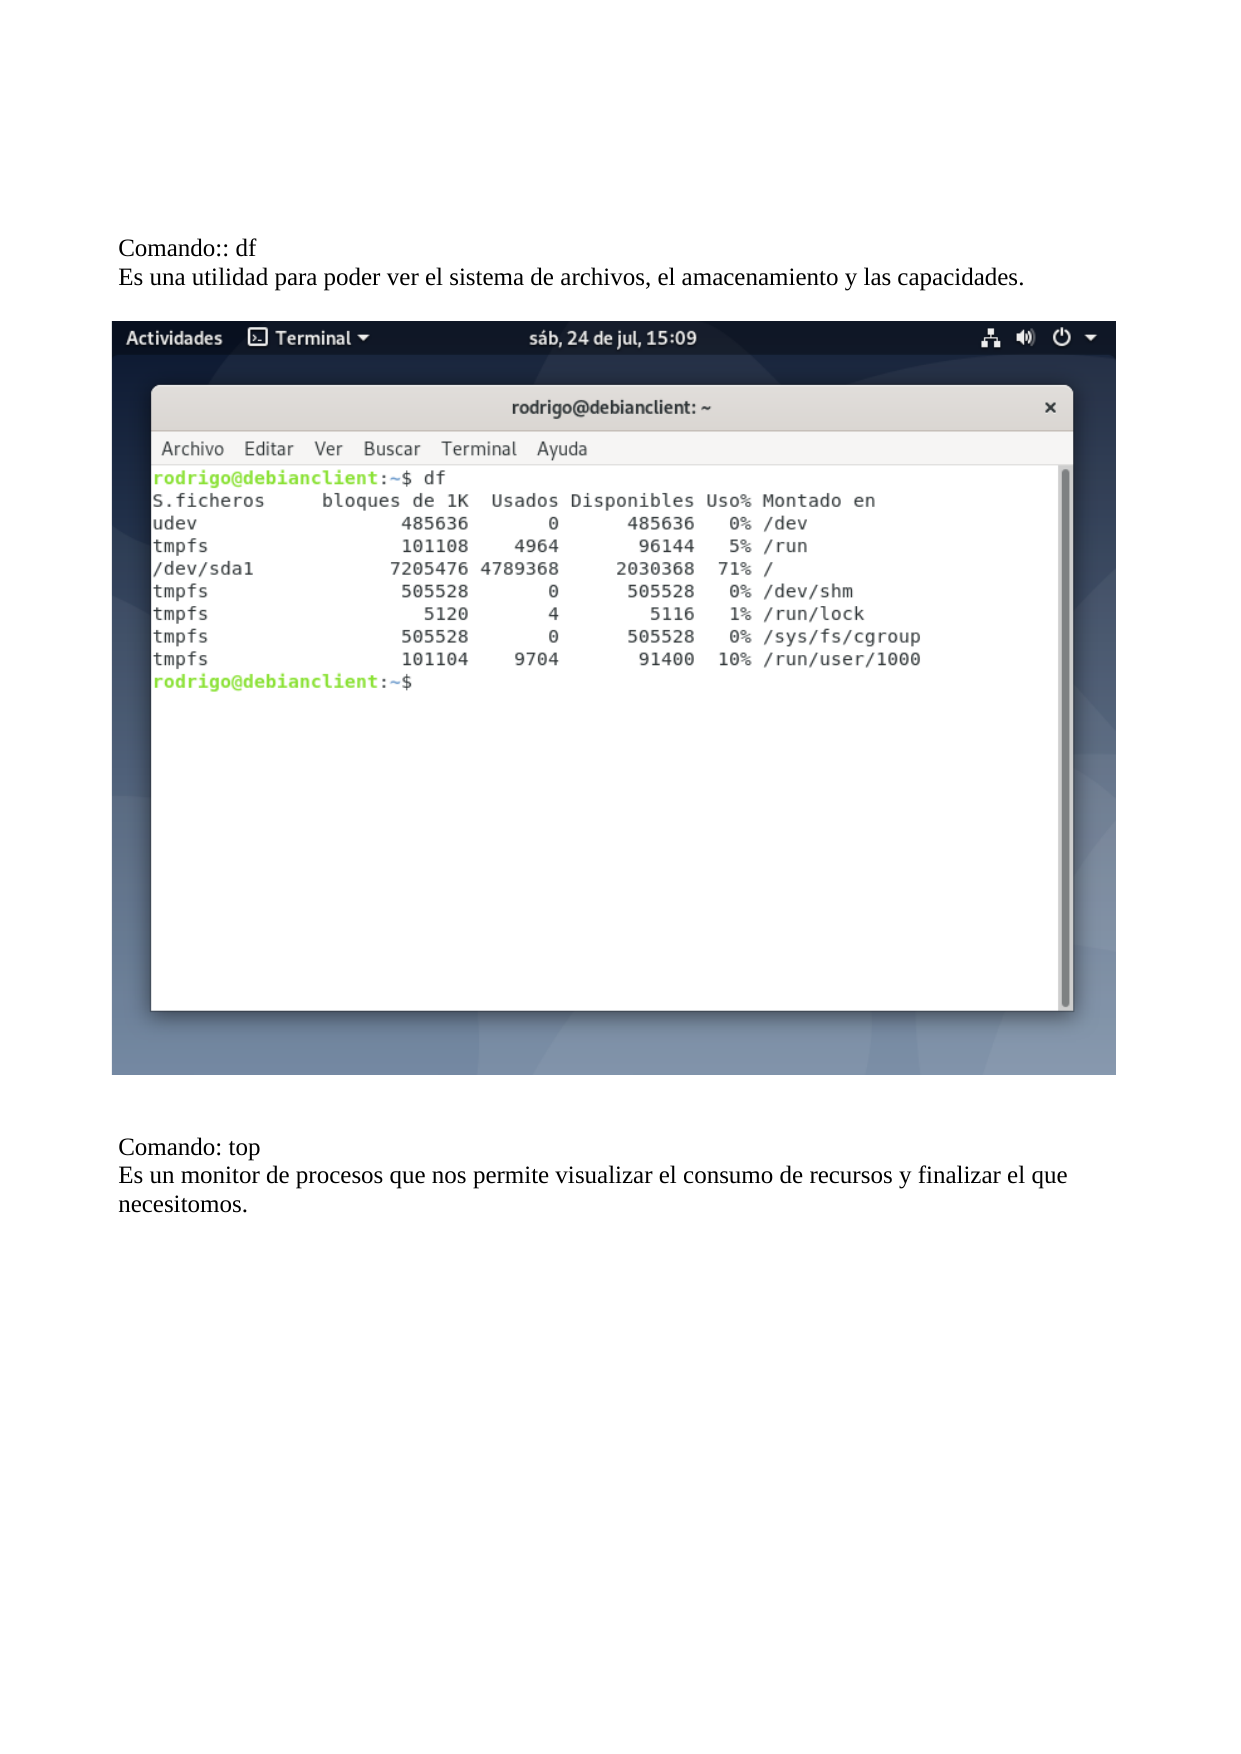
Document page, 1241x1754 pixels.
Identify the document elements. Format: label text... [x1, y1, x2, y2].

picture [111, 321, 1116, 1075]
text Es un monitor de procesos que nos permite visualizar el consumo de recursos y finalizar el que necesitomos. [118, 1161, 1122, 1218]
text Es una utilidad para poder ver el sistema de archivos, el amacenamiento y las capacidades. [118, 262, 1122, 291]
text Comando:: df [118, 233, 1122, 262]
text Comando: top [118, 1132, 1122, 1161]
